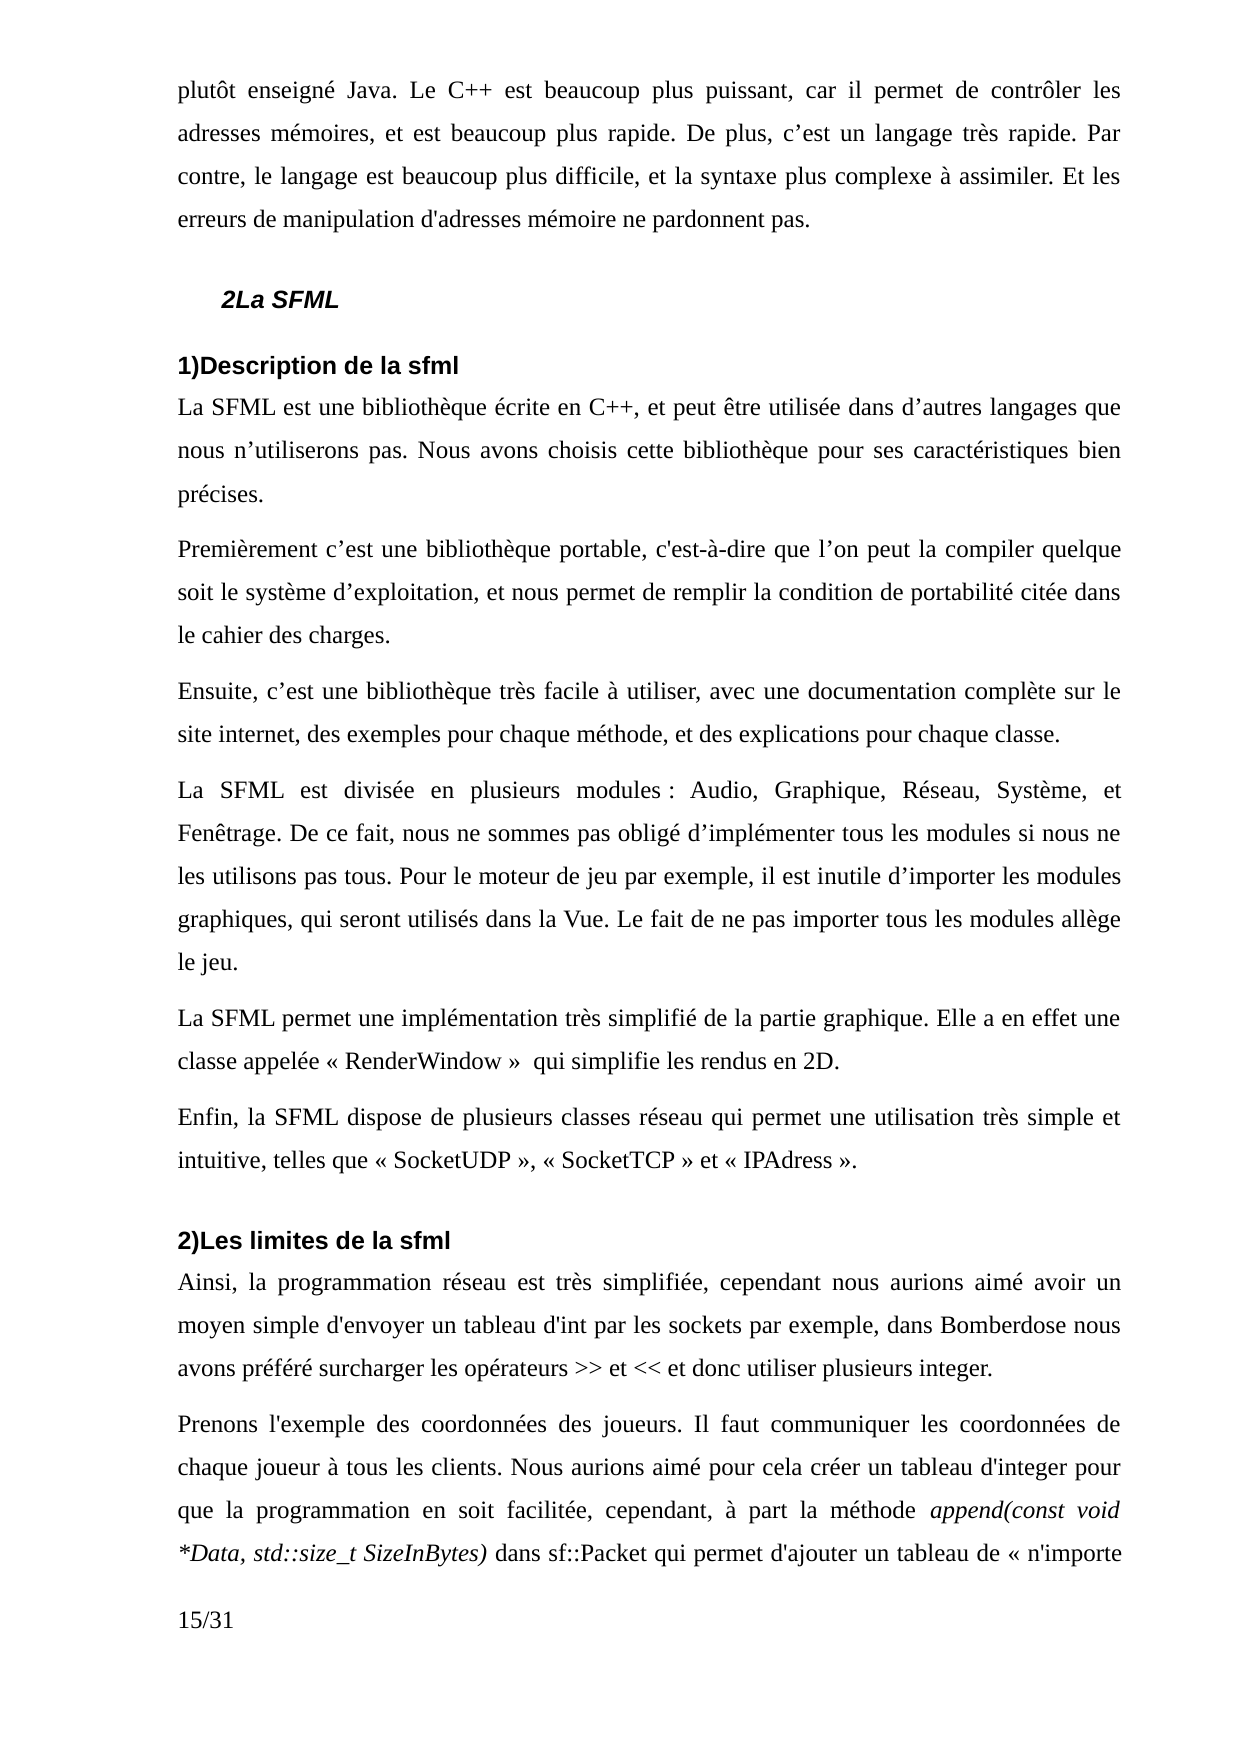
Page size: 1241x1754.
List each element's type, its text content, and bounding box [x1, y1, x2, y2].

text La SFML est une bibliothèque écrite en C++, et peut être utilisée dans d’autres langages que nous n’utiliserons pas. Nous avons choisis cette bibliothèque pour ses caractéristiques bien précises. [177, 392, 1122, 507]
text La SFML est divisée en plusieurs modules : Audio, Graphique, Réseau, Système, et Fenêtrage. De ce fait, nous ne sommes pas obligé d’implémenter tous les modules si nous ne les utilisons pas tous. Pour le moteur de jeu par exemple, il est inutile d’importer les modules graphiques, qui seront utilisés dans la Vue. Le fait de ne pas importer tous les modules allège le jeu. [177, 775, 1122, 976]
subtitle Les limites de la sfml [177, 1226, 1122, 1254]
text Ainsi, la programmation réseau est très simplifiée, cependant nous aurions aimé avoir un moyen simple d'envoyer un tableau d'int par les sockets par exemple, dans Bomberdose nous avons préféré surcharger les opérateurs >> et << et donc utiliser plusieurs integer. [177, 1267, 1122, 1382]
text Prenons l'exemple des coordonnées des joueurs. Il faut communiquer les coordonnées de chaque joueur à tous les clients. Nous aurions aimé pour cela créer un tableau d'integer pour que la programmation en soit facilitée, cependant, à part la méthode append(const void *Data, std::size_t SizeInBytes) dans sf::Packet qui permet d'ajouter un tableau de « n'importe [177, 1409, 1122, 1567]
subtitle Description de la sfml [177, 351, 1122, 380]
text La SFML permet une implémentation très simplifié de la partie graphique. Elle a en effet une classe appelée « RenderWindow » qui simplifie les rendus en 2D. [177, 1003, 1122, 1075]
subtitle La SFML [177, 285, 1122, 314]
text Enfin, la SFML dispose de plusieurs classes réseau qui permet une utilisation très simple et intuitive, telles que « SocketUDP », « SocketTCP » et « IPAdress ». [177, 1102, 1122, 1174]
text Premièrement c’est une bibliothèque portable, c'est-à-dire que l’on peut la compiler quelque soit le système d’exploitation, et nous permet de remplir la condition de portabilité citée dans le cahier des charges. [177, 534, 1122, 649]
text plutôt enseigné Java. Le C++ est beaucoup plus puissant, car il permet de contrôler les adresses mémoires, et est beaucoup plus rapide. De plus, c’est un langage très rapide. Par contre, le langage est beaucoup plus difficile, et la syntaxe plus complexe à assimiler. Et les erreurs de manipulation d'adresses mémoire ne pardonnent pas. [177, 75, 1122, 233]
text Ensuite, c’est une bibliothèque très facile à utiliser, avec une documentation complète sur le site internet, des exemples pour chaque méthode, et des explications pour chaque classe. [177, 676, 1122, 748]
